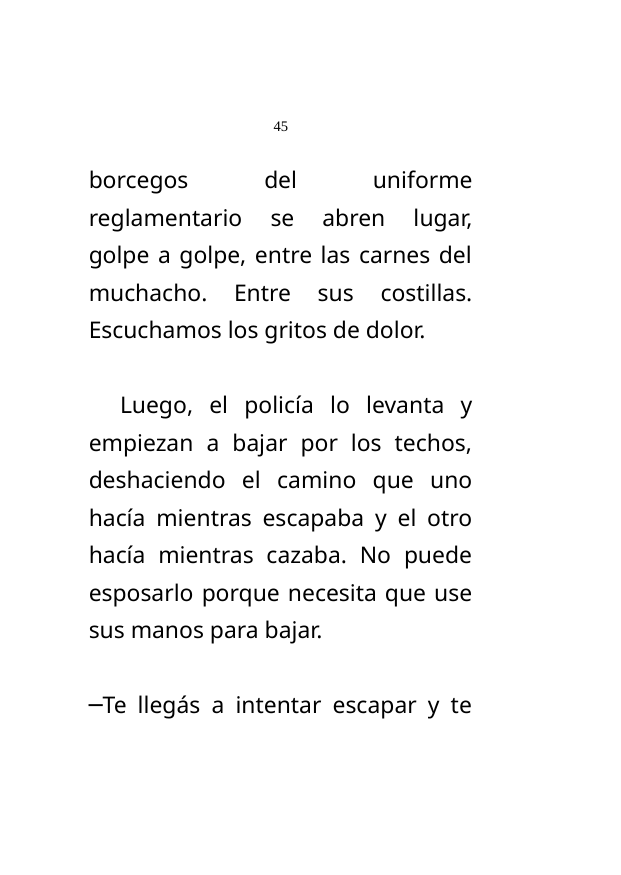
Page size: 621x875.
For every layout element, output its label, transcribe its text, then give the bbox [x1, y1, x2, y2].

text borcegos del uniforme reglamentario se abren lugar, golpe a golpe, entre las carnes del muchacho. Entre sus costillas. Escuchamos los gritos de dolor. [88, 164, 472, 346]
text ─Te llegás a intentar escapar y te [88, 689, 472, 721]
text Luego, el policía lo levanta y empiezan a bajar por los techos, deshaciendo el camino que uno hacía mientras escapaba y el otro hacía mientras cazaba. No puede esposarlo porque necesita que use sus manos para bajar. [88, 389, 472, 646]
